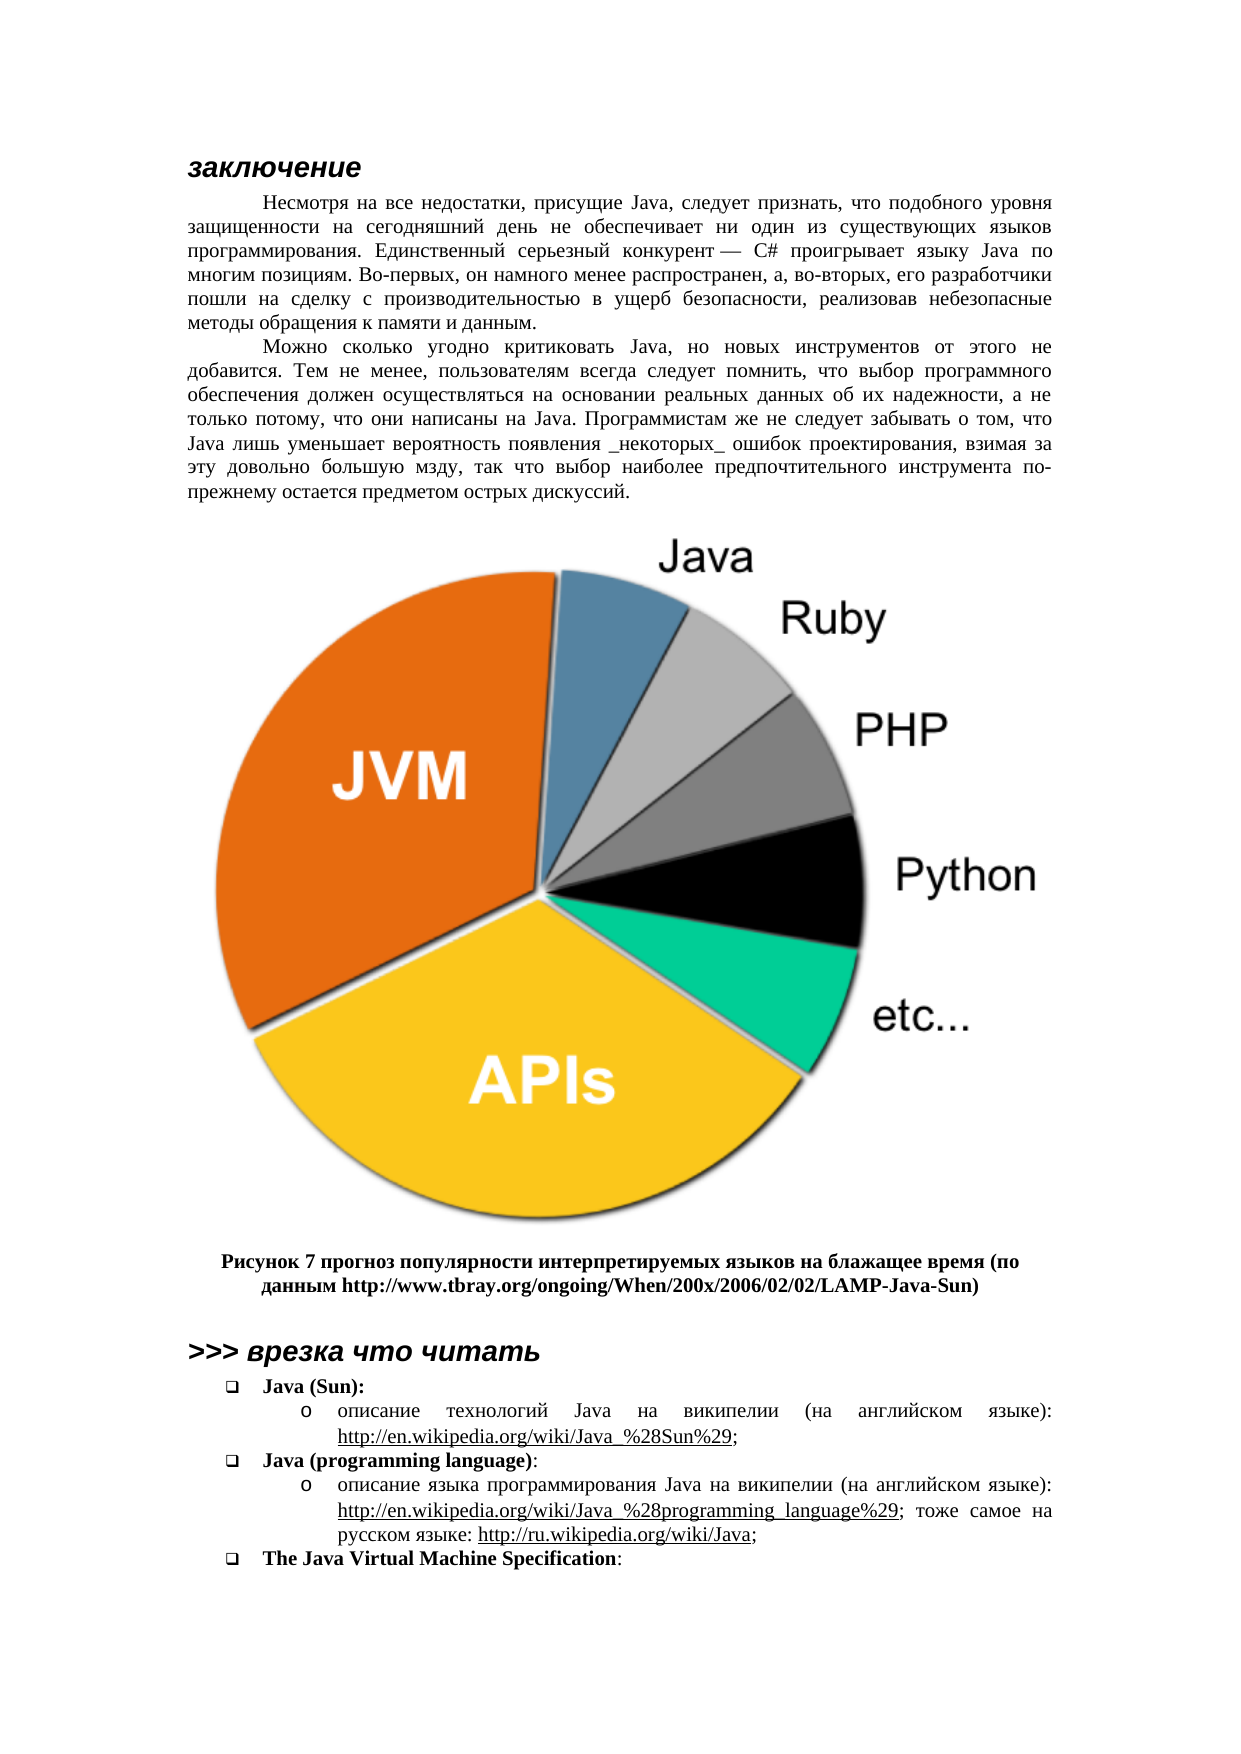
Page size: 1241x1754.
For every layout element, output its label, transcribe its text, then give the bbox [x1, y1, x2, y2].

text Рисунок 7 прогноз популярности интерпретируемых языков на блажащее время (по данным http://www.tbray.org/ongoing/When/200x/2006/02/02/LAMP-Java-Sun) [187, 1249, 1053, 1297]
text Можно сколько угодно критиковать Java, но новых инструментов от этого не добавится. Тем не менее, пользователям всегда следует помнить, что выбор программного обеспечения должен осуществляться на основании реальных данных об их надежности, а не только потому, что они написаны на Java. Программистам же не следует забывать о том, что Java лишь уменьшает вероятность появления _некоторых_ ошибок проектирования, взимая за эту довольно большую мзду, так что выбор наиболее предпочтительного инструмента по-прежнему остается предметом острых дискуссий. [187, 334, 1053, 503]
list Java (Sun): [225, 1374, 1053, 1398]
list Java (programming language): [225, 1448, 1053, 1472]
text Несмотря на все недостатки, присущие Java, следует признать, что подобного уровня защищенности на сегодняшний день не обеспечивает ни один из существующих языков программирования. Единственный серьезный конкурент — C# проигрывает языку Java по многим позициям. Во-первых, он намного менее распространен, а, во-вторых, его разработчики пошли на сделку с производительностью в ущерб безопасности, реализовав небезопасные методы обращения к памяти и данным. [187, 190, 1053, 334]
list The Java Virtual Machine Specification: [225, 1546, 1053, 1570]
picture [187, 526, 1053, 1237]
subtitle заключение [187, 150, 1053, 183]
list описание языка программирования Java на википелии (на английском языке): http://en.wikipedia.org/wiki/Java_%28programming_language%29; тоже самое на русском языке: http://ru.wikipedia.org/wiki/Java; [300, 1472, 1053, 1546]
list описание технологий Java на википелии (на английском языке): http://en.wikipedia.org/wiki/Java_%28Sun%29; [300, 1398, 1053, 1448]
subtitle >>> врезка что читать [187, 1334, 1053, 1368]
